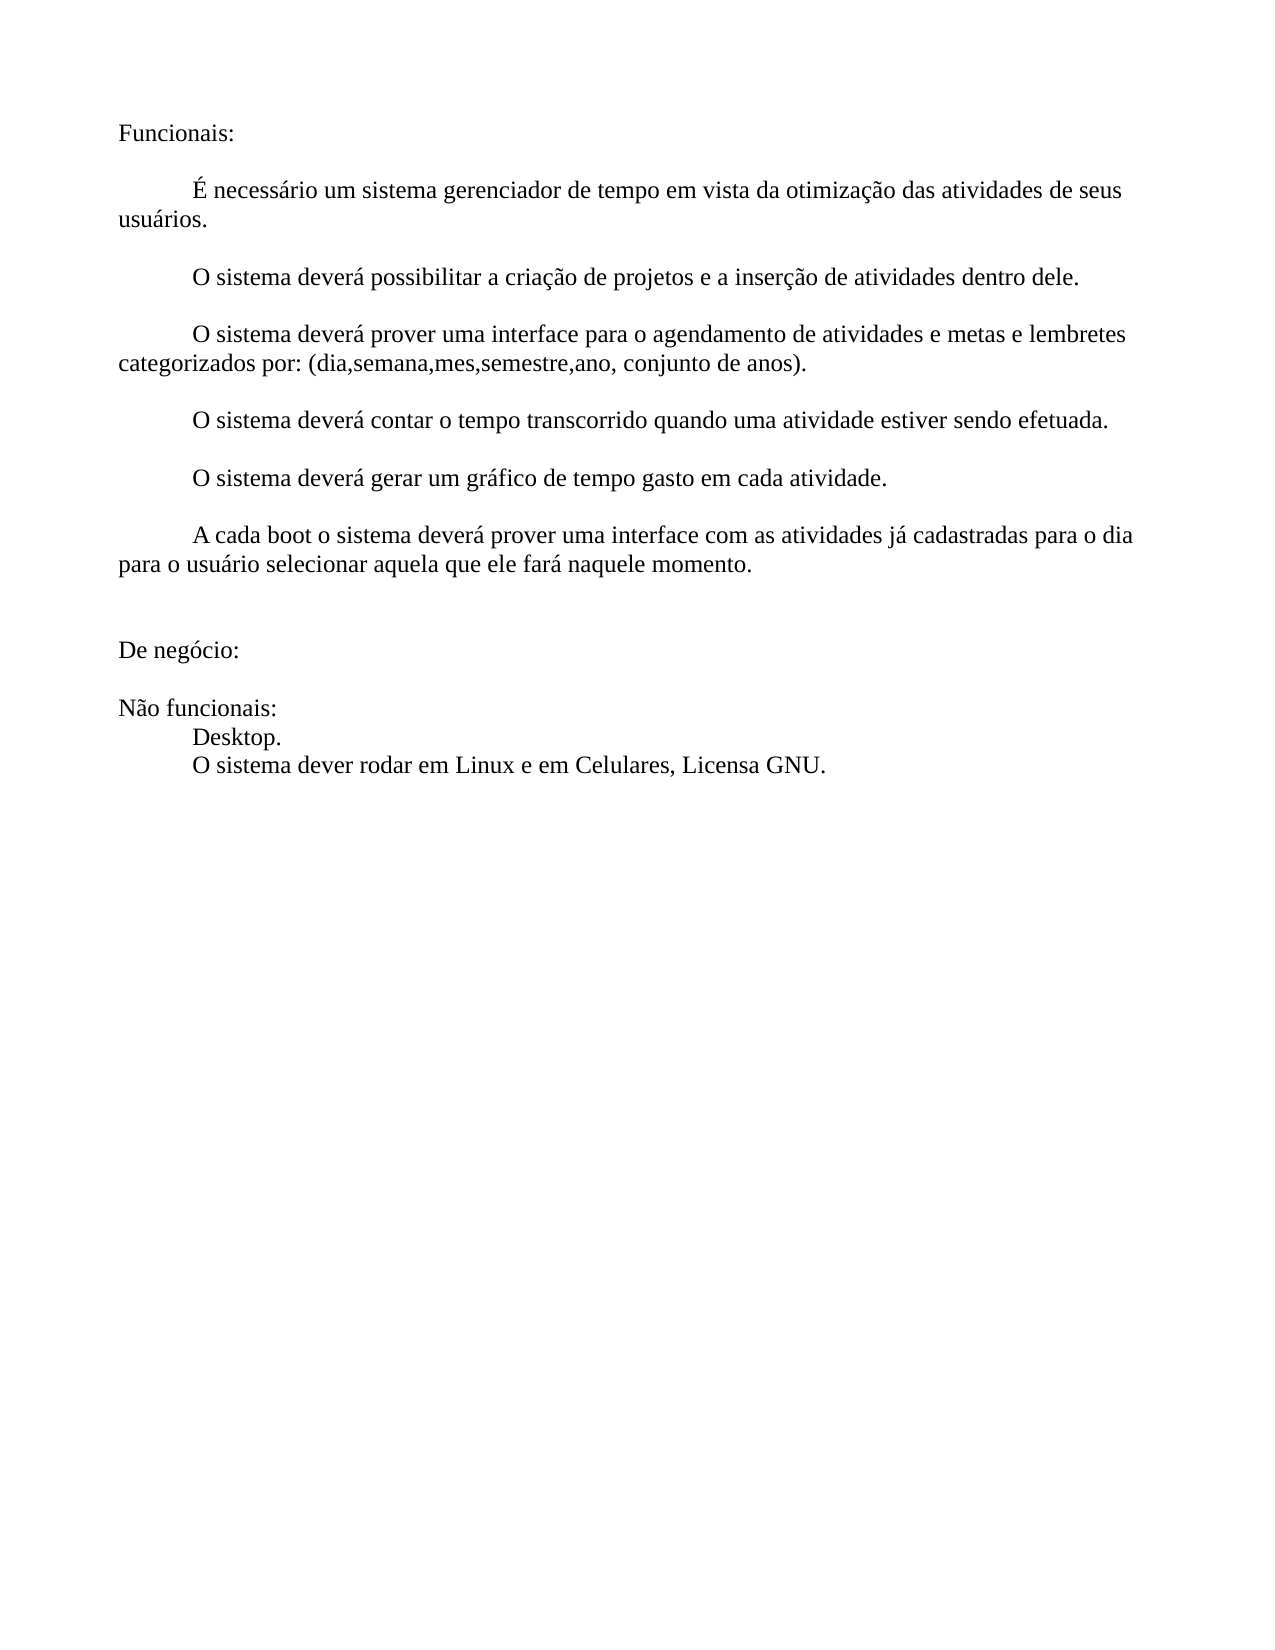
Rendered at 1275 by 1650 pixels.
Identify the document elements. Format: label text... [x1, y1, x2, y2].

text O sistema deverá prover uma interface para o agendamento de atividades e metas e lembretes categorizados por: (dia,semana,mes,semestre,ano, conjunto de anos). [118, 319, 1157, 377]
text Não funcionais: [118, 693, 1157, 722]
text De negócio: [118, 636, 1157, 664]
text É necessário um sistema gerenciador de tempo em vista da otimização das atividades de seus usuários. [118, 176, 1157, 233]
text O sistema deverá possibilitar a criação de projetos e a inserção de atividades dentro dele. [118, 262, 1157, 291]
text Desktop. [118, 722, 1157, 751]
text O sistema deverá contar o tempo transcorrido quando uma atividade estiver sendo efetuada. [118, 406, 1157, 434]
text A cada boot o sistema deverá prover uma interface com as atividades já cadastradas para o dia para o usuário selecionar aquela que ele fará naquele momento. [118, 521, 1157, 578]
text Funcionais: [118, 118, 1157, 147]
text O sistema dever rodar em Linux e em Celulares, Licensa GNU. [118, 751, 1157, 779]
text O sistema deverá gerar um gráfico de tempo gasto em cada atividade. [118, 463, 1157, 492]
